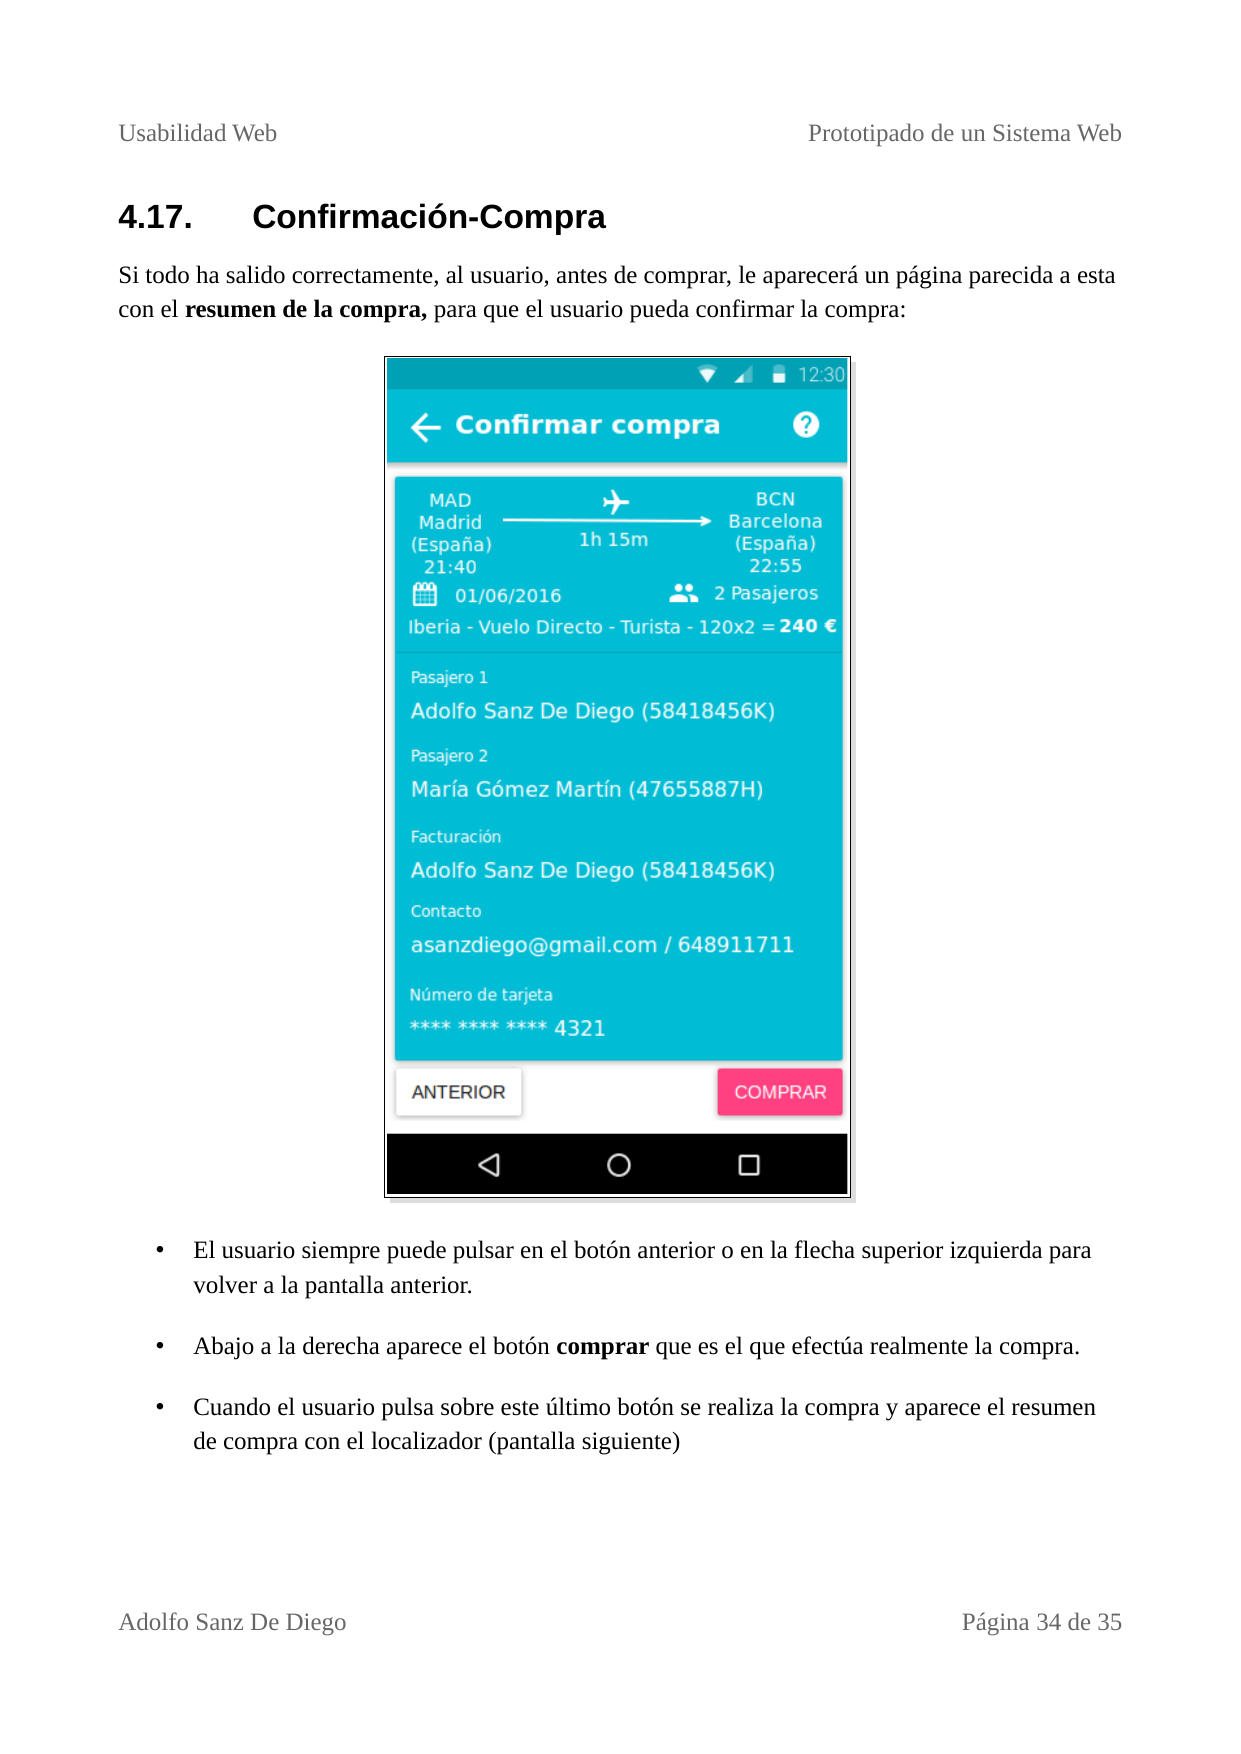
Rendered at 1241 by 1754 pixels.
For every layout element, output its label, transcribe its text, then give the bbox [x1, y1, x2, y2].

list Cuando el usuario pulsa sobre este último botón se realiza la compra y aparece el resumen de compra con el localizador (pantalla siguiente) [156, 1392, 1122, 1455]
list El usuario siempre puede pulsar en el botón anterior o en la flecha superior izquierda para volver a la pantalla anterior. [156, 1235, 1122, 1298]
list Abajo a la derecha aparece el botón comprar que es el que efectúa realmente la compra. [156, 1331, 1122, 1359]
picture [387, 358, 848, 1194]
text Si todo ha salido correctamente, al usuario, antes de comprar, le aparecerá un página parecida a esta con el resumen de la compra, para que el usuario pueda confirmar la compra: [118, 260, 1122, 323]
subtitle Confirmación-Compra [118, 197, 1122, 236]
